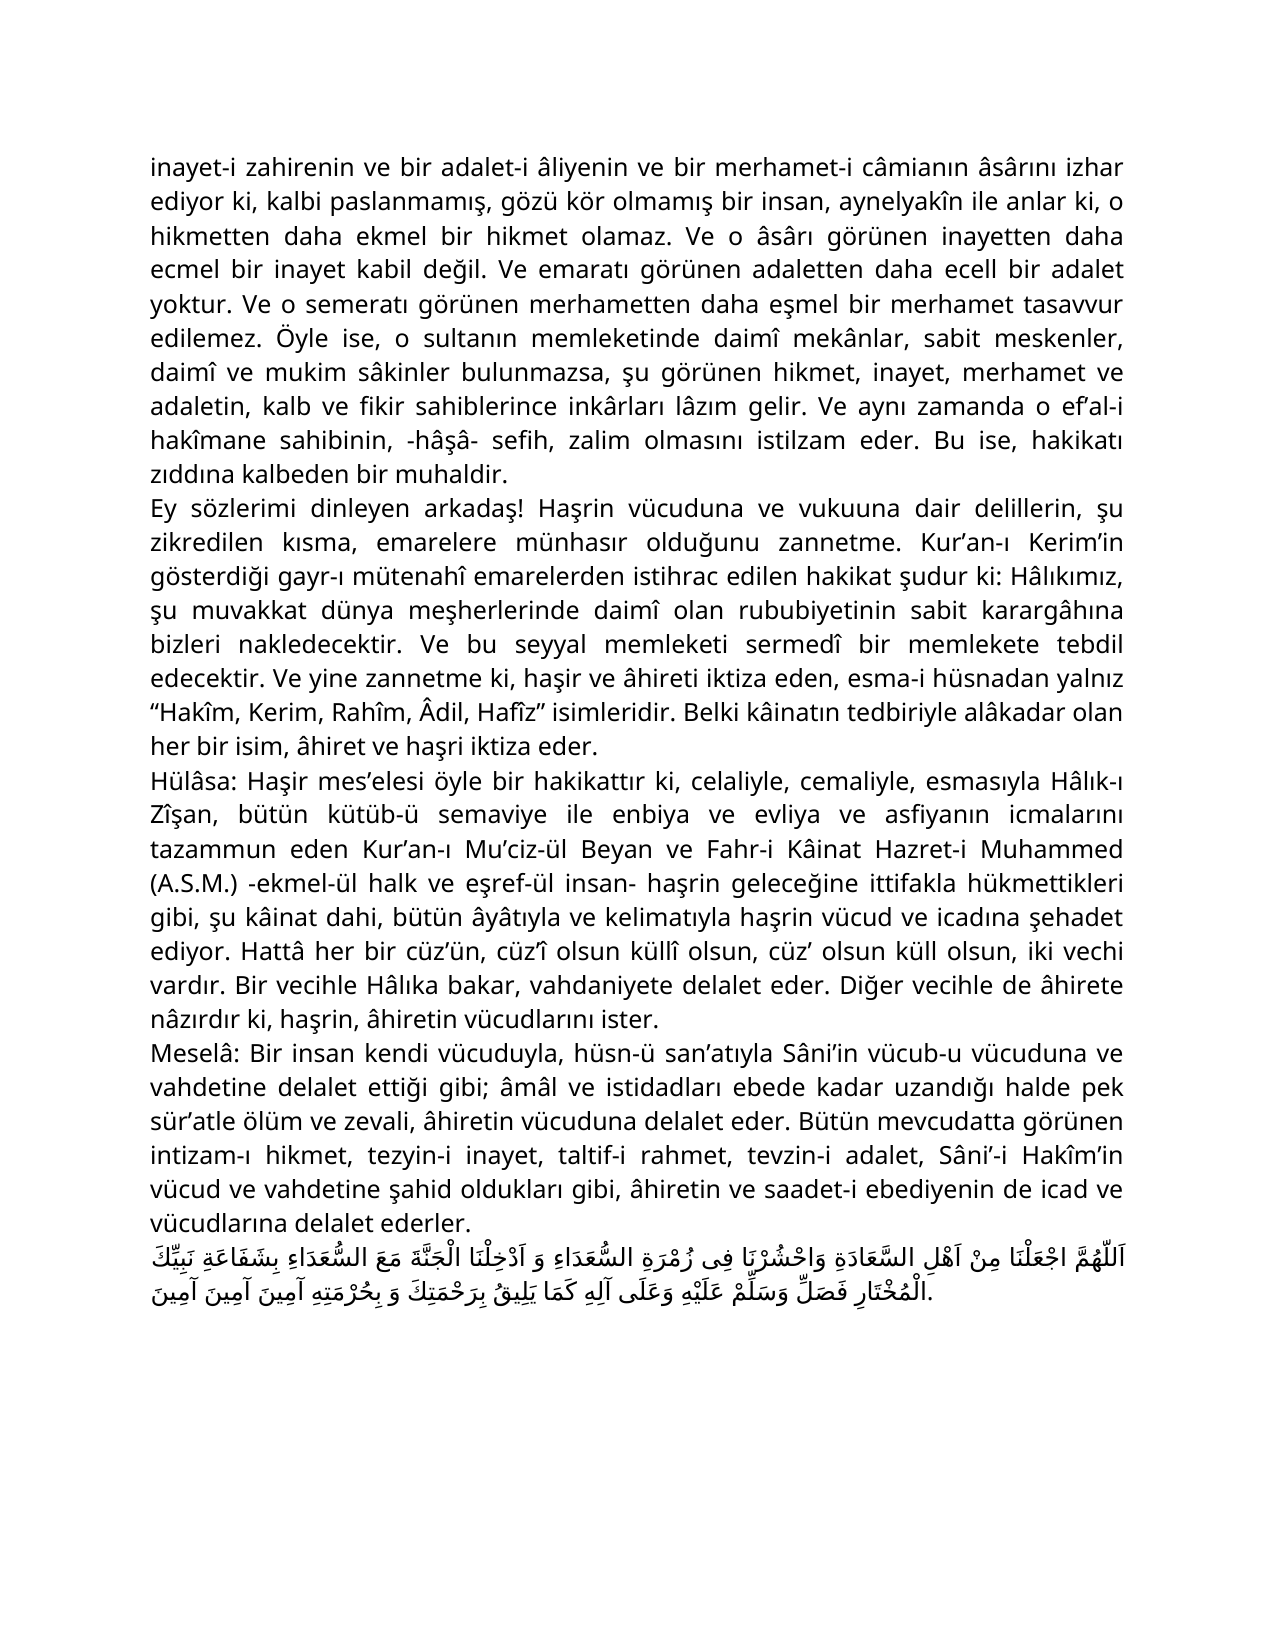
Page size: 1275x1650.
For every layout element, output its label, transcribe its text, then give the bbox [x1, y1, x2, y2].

text Hülâsa: Haşir mes’elesi öyle bir hakikattır ki, celaliyle, cemaliyle, esmasıyla Hâlık-ı Zîşan, bütün kütüb-ü semaviye ile enbiya ve evliya ve asfiyanın icmalarını tazammun eden Kur’an-ı Mu’ciz-ül Beyan ve Fahr-i Kâinat Hazret-i Muhammed (A.S.M.) -ekmel-ül halk ve eşref-ül insan- haşrin geleceğine ittifakla hükmettikleri gibi, şu kâinat dahi, bütün âyâtıyla ve kelimatıyla haşrin vücud ve icadına şehadet ediyor. Hattâ her bir cüz’ün, cüz’î olsun küllî olsun, cüz’ olsun küll olsun, iki vechi vardır. Bir vecihle Hâlıka bakar, vahdaniyete delalet eder. Diğer vecihle de âhirete nâzırdır ki, haşrin, âhiretin vücudlarını ister. [150, 763, 1125, 1036]
text Ey sözlerimi dinleyen arkadaş! Haşrin vücuduna ve vukuuna dair delillerin, şu zikredilen kısma, emarelere münhasır olduğunu zannetme. Kur’an-ı Kerim’in gösterdiği gayr-ı mütenahî emarelerden istihrac edilen hakikat şudur ki: Hâlıkımız, şu muvakkat dünya meşherlerinde daimî olan rububiyetinin sabit karargâhına bizleri nakledecektir. Ve bu seyyal memleketi sermedî bir memlekete tebdil edecektir. Ve yine zannetme ki, haşir ve âhireti iktiza eden, esma-i hüsnadan yalnız “Hakîm, Kerim, Rahîm, Âdil, Hafîz” isimleridir. Belki kâinatın tedbiriyle alâkadar olan her bir isim, âhiret ve haşri iktiza eder. [150, 491, 1125, 763]
text inayet-i zahirenin ve bir adalet-i âliyenin ve bir merhamet-i câmianın âsârını izhar ediyor ki, kalbi paslanmamış, gözü kör olmamış bir insan, aynelyakîn ile anlar ki, o hikmetten daha ekmel bir hikmet olamaz. Ve o âsârı görünen inayetten daha ecmel bir inayet kabil değil. Ve emaratı görünen adaletten daha ecell bir adalet yoktur. Ve o semeratı görünen merhametten daha eşmel bir merhamet tasavvur edilemez. Öyle ise, o sultanın memleketinde daimî mekânlar, sabit meskenler, daimî ve mukim sâkinler bulunmazsa, şu görünen hikmet, inayet, merhamet ve adaletin, kalb ve fikir sahiblerince inkârları lâzım gelir. Ve aynı zamanda o ef’al-i hakîmane sahibinin, -hâşâ- sefih, zalim olmasını istilzam eder. Bu ise, hakikatı zıddına kalbeden bir muhaldir. [150, 150, 1125, 491]
text Meselâ: Bir insan kendi vücuduyla, hüsn-ü san’atıyla Sâni’in vücub-u vücuduna ve vahdetine delalet ettiği gibi; âmâl ve istidadları ebede kadar uzandığı halde pek sür’atle ölüm ve zevali, âhiretin vücuduna delalet eder. Bütün mevcudatta görünen intizam-ı hikmet, tezyin-i inayet, taltif-i rahmet, tevzin-i adalet, Sâni’-i Hakîm’in vücud ve vahdetine şahid oldukları gibi, âhiretin ve saadet-i ebediyenin de icad ve vücudlarına delalet ederler. [150, 1036, 1125, 1240]
text اَللّهُمَّ اجْعَلْنَا مِنْ اَهْلِ السَّعَادَةِ وَاحْشُرْنَا فِى زُمْرَةِ السُّعَدَاءِ وَ اَدْخِلْنَا الْجَنَّةَ مَعَ السُّعَدَاءِ بِشَفَاعَةِ نَبِيِّكَ الْمُخْتَارِ فَصَلِّ وَسَلِّمْ عَلَيْهِ وَعَلَى آلِهِ كَمَا يَلِيقُ بِرَحْمَتِكَ وَ بِحُرْمَتِهِ آمِينَ آمِينَ آمِينَ. [150, 1240, 1125, 1308]
